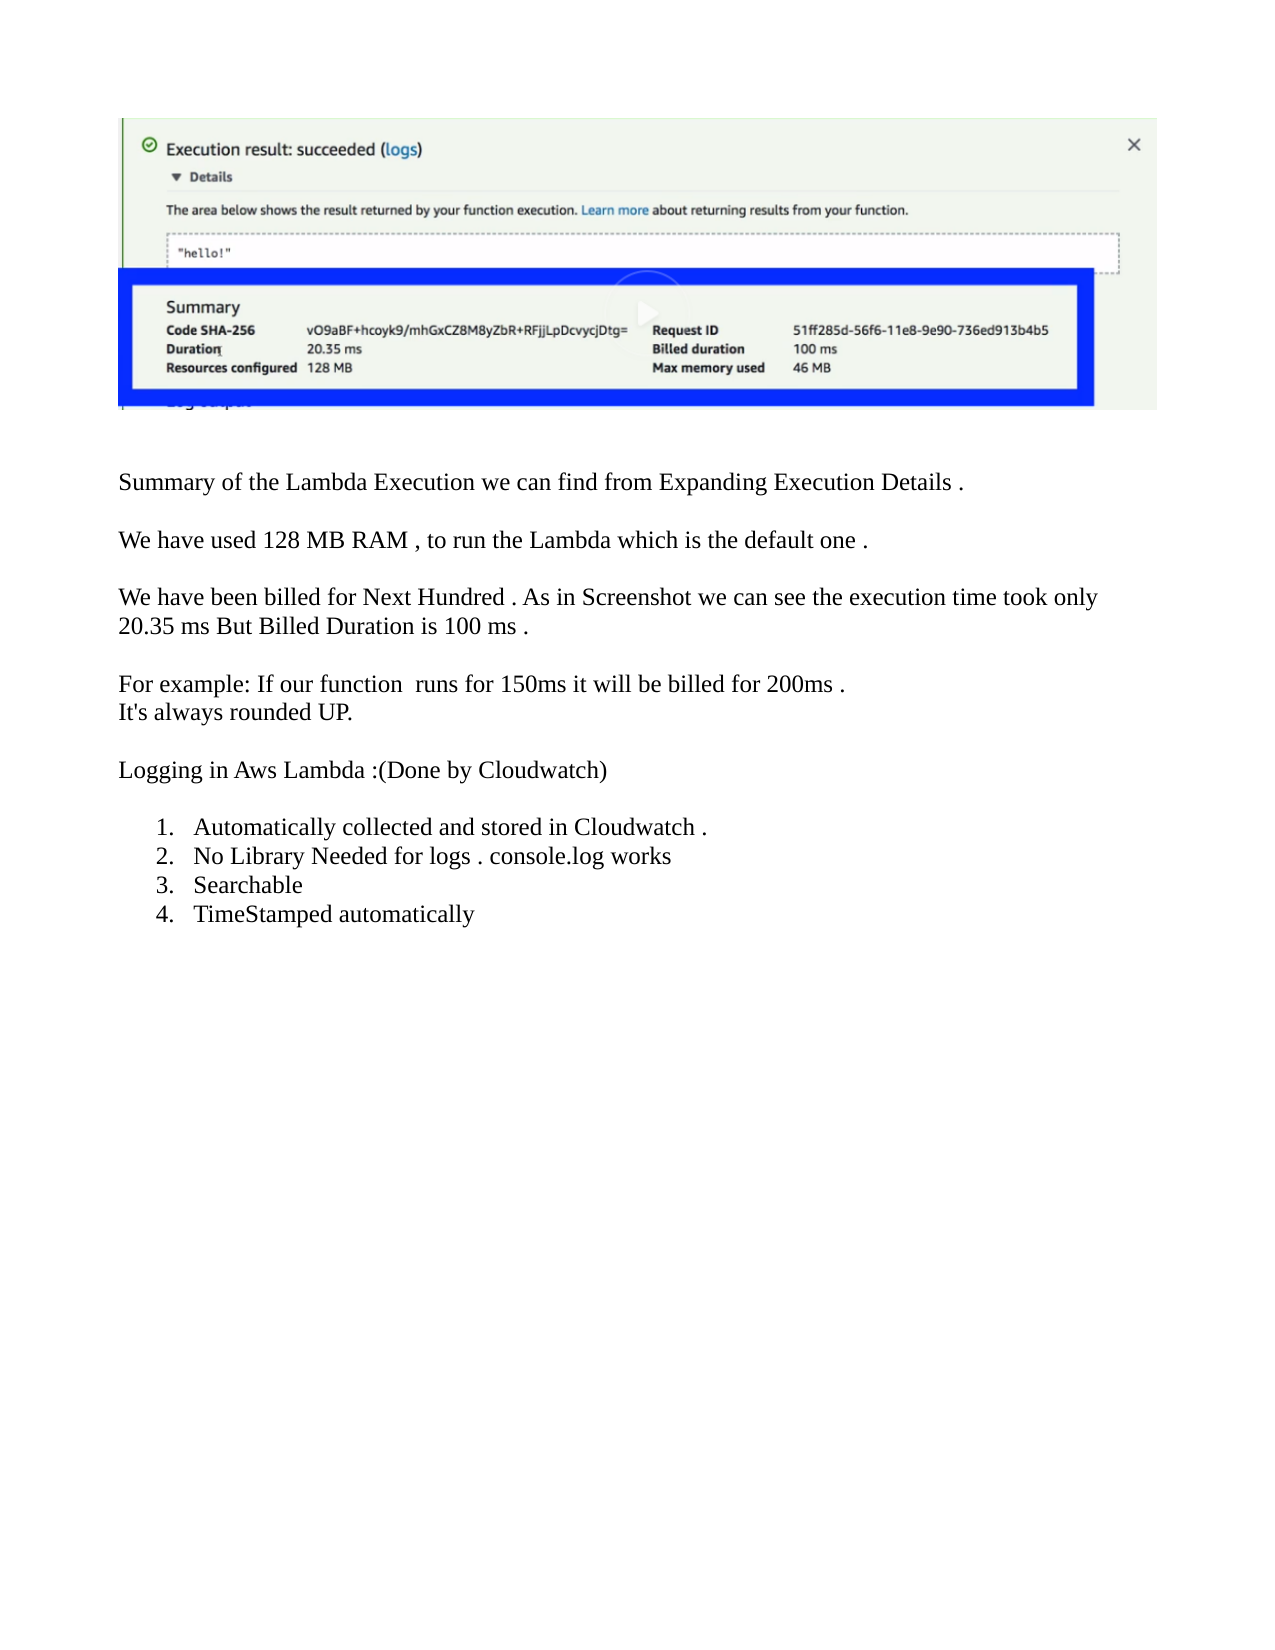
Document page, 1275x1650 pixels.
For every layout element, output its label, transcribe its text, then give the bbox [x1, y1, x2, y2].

text Summary of the Lambda Execution we can find from Expanding Execution Details . [118, 467, 1157, 496]
list Automatically collected and stored in Cloudwatch . [156, 812, 1157, 841]
text Logging in Aws Lambda :(Done by Cloudwatch) [118, 755, 1157, 784]
text It's always rounded UP. [118, 697, 1157, 726]
text For example: If our function runs for 150ms it will be billed for 200ms . [118, 669, 1157, 697]
list No Library Needed for logs . console.log works [156, 841, 1157, 870]
text We have used 128 MB RAM , to run the Lambda which is the default one . [118, 525, 1157, 554]
list Searchable [156, 870, 1157, 899]
picture [118, 118, 1157, 410]
list TimeStamped automatically [156, 899, 1157, 927]
text We have been billed for Next Hundred . As in Screenshot we can see the execution time took only 20.35 ms But Billed Duration is 100 ms . [118, 582, 1157, 640]
